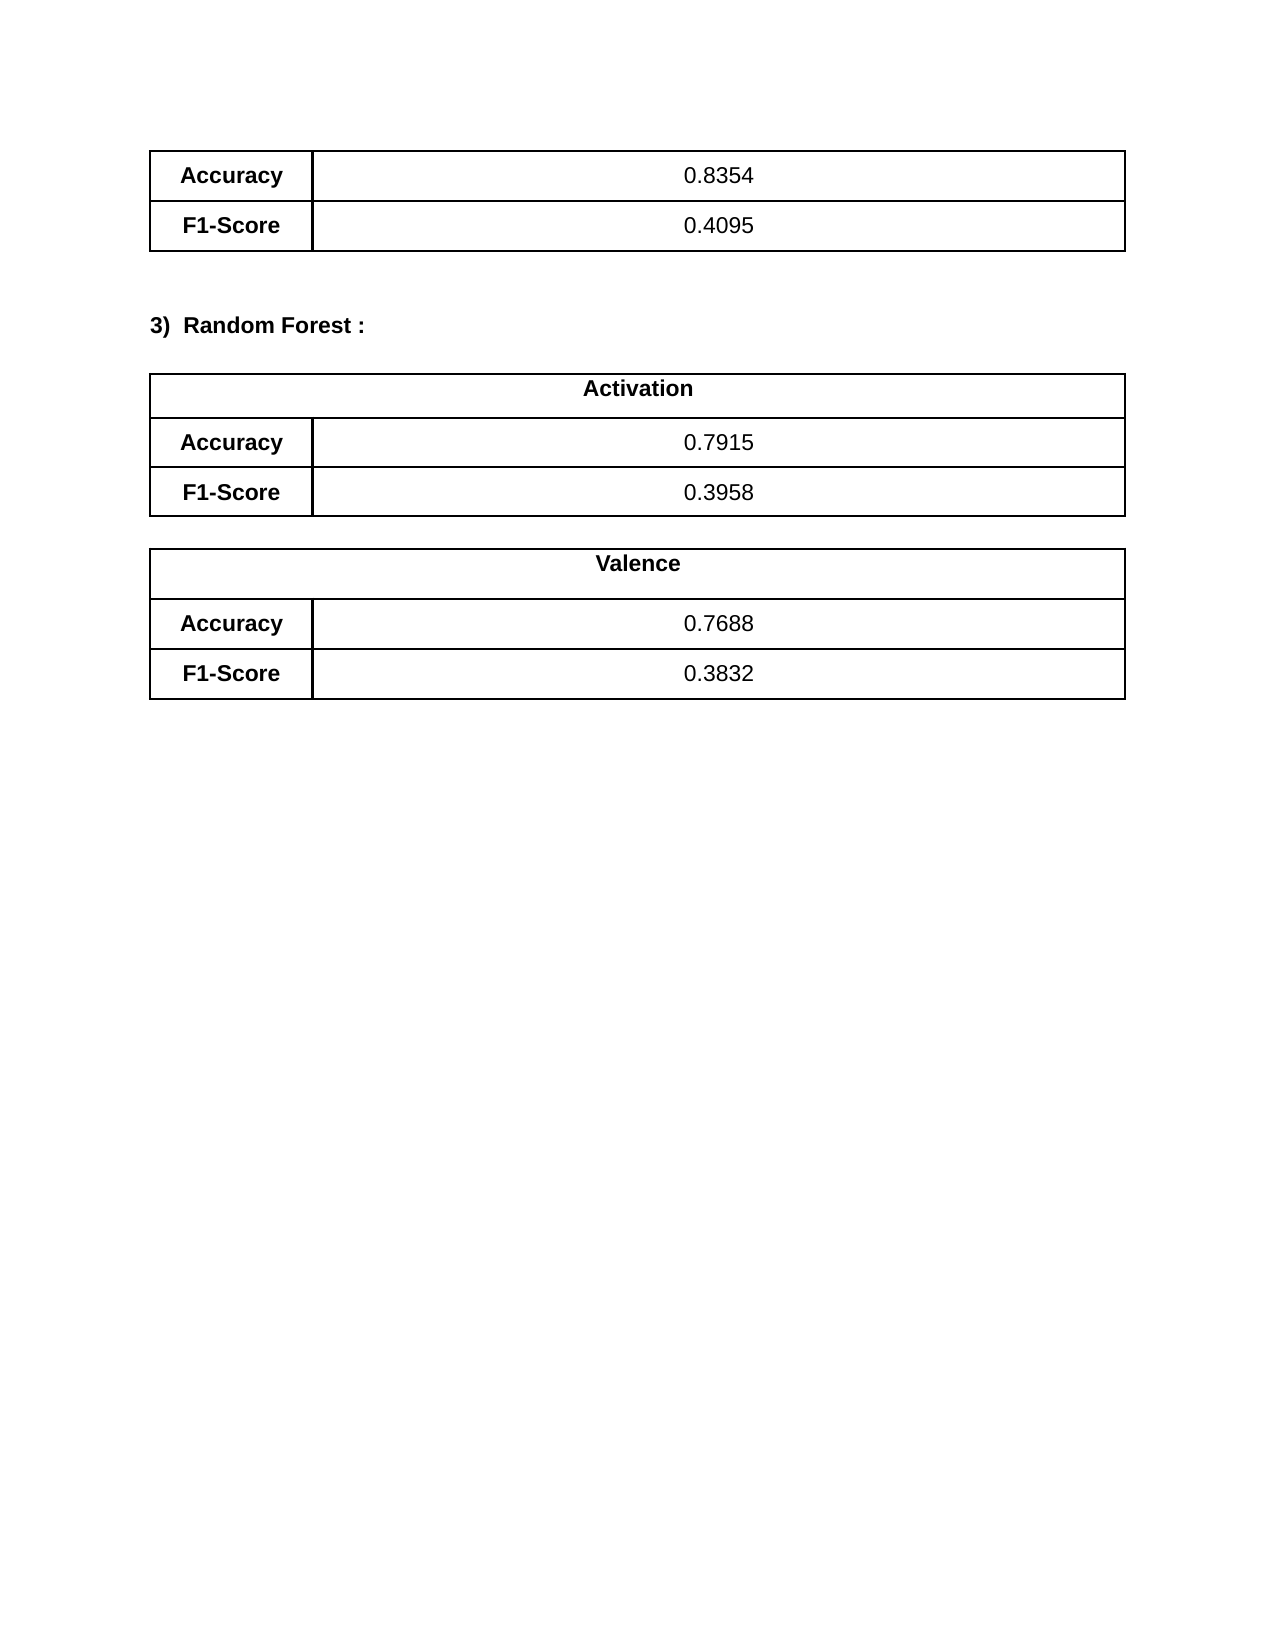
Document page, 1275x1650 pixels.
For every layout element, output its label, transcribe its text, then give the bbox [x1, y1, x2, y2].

table_cell 0.3958 [314, 468, 1124, 515]
table_cell F1-Score [151, 650, 311, 697]
table_cell 0.7688 [314, 600, 1124, 647]
table_header Valence [151, 550, 1124, 597]
table_cell Accuracy [151, 419, 311, 466]
table_cell 0.7915 [314, 419, 1124, 466]
table_cell 0.8354 [314, 152, 1124, 200]
table_cell Accuracy [151, 152, 311, 200]
table_cell 0.3832 [314, 650, 1124, 697]
table_header Activation [151, 375, 1124, 417]
table_cell F1-Score [151, 468, 311, 515]
table_cell Accuracy [151, 600, 311, 647]
text 3) Random Forest : [150, 312, 1125, 339]
table_cell 0.4095 [314, 202, 1124, 250]
table_cell F1-Score [151, 202, 311, 250]
